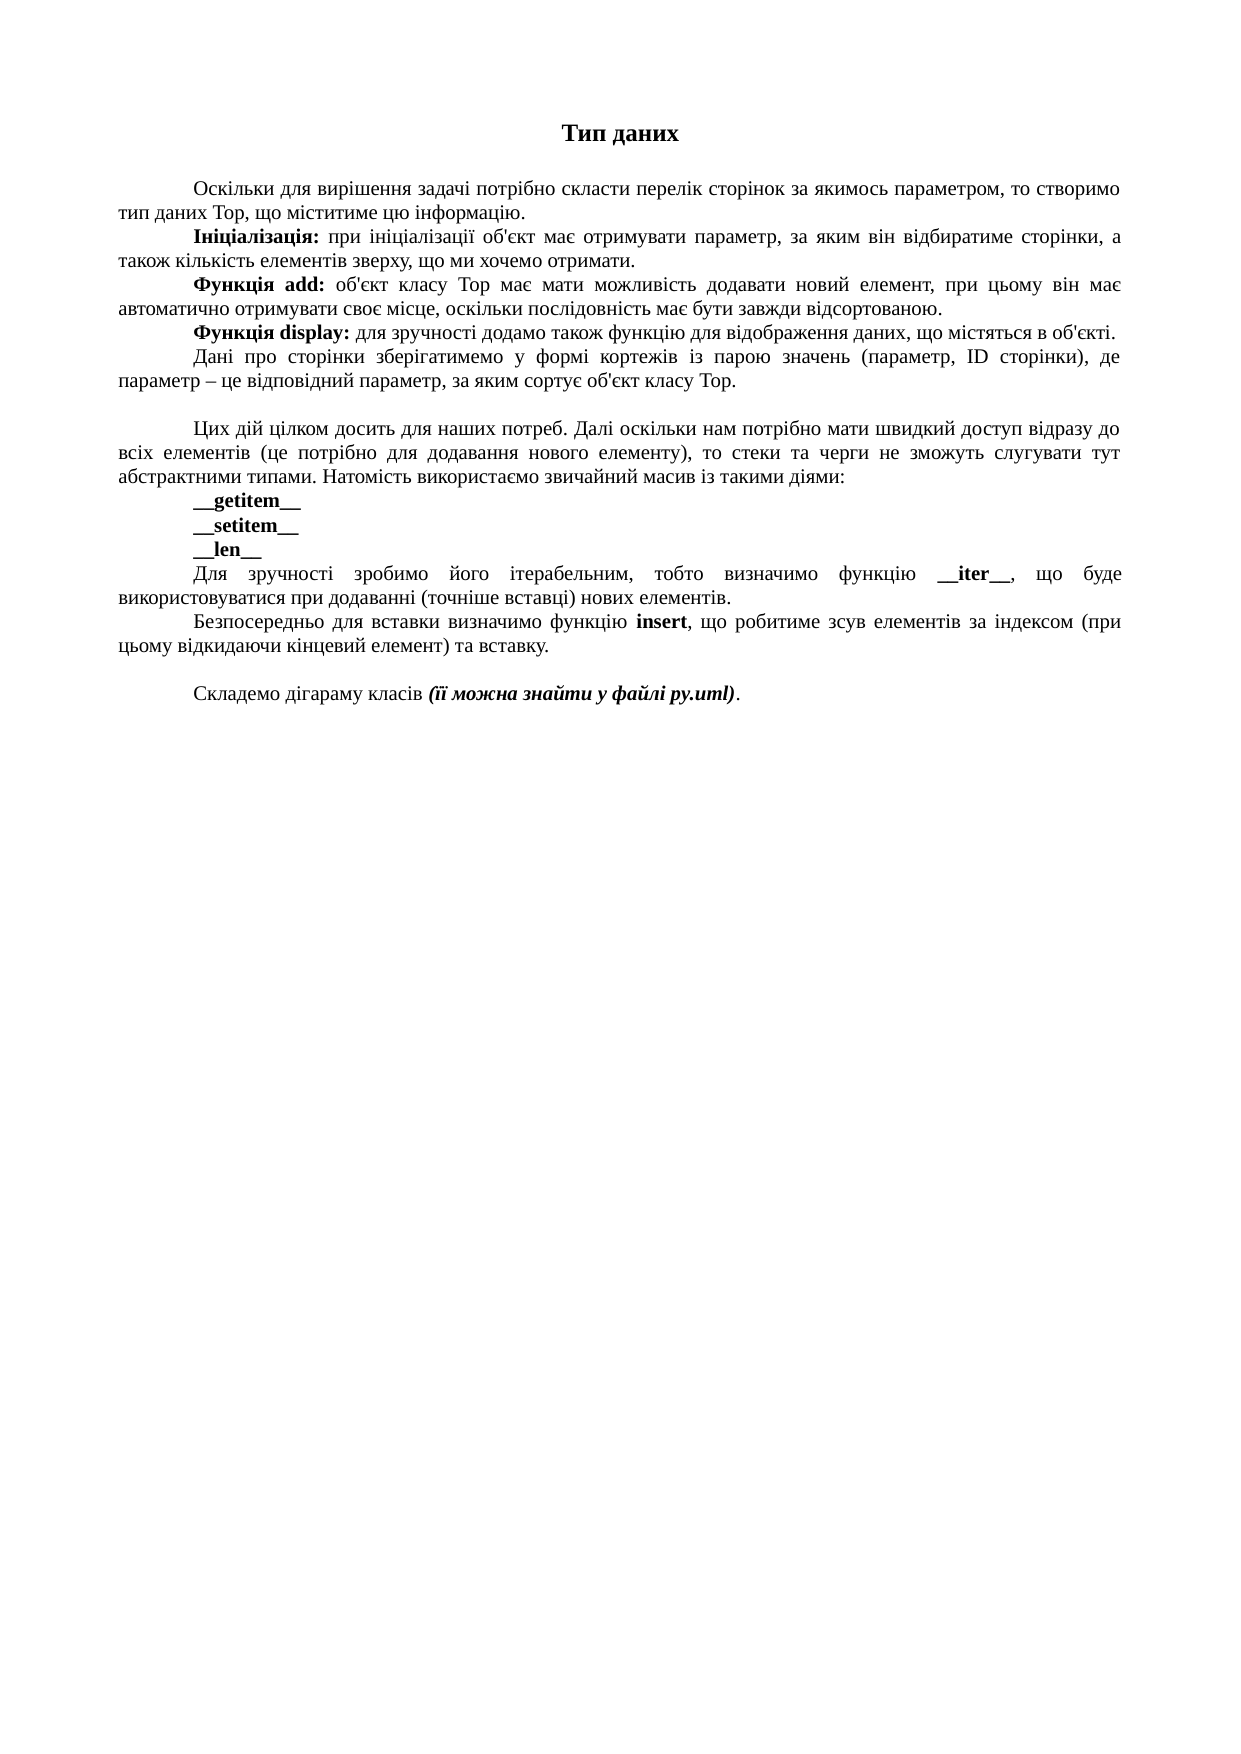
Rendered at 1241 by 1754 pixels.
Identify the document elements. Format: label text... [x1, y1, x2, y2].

text Безпосередньо для вставки визначимо функцію insert, що робитиме зсув елементів за індексом (при цьому відкидаючи кінцевий елемент) та вставку. [118, 609, 1122, 657]
text Функція display: для зручності додамо також функцію для відображення даних, що містяться в об'єкті. [118, 320, 1122, 344]
text __getitem__ [118, 488, 1122, 512]
text Функція add: об'єкт класу Top має мати можливість додавати новий елемент, при цьому він має автоматично отримувати своє місце, оскільки послідовність має бути завжди відсортованою. [118, 272, 1122, 320]
text Дані про сторінки зберігатимемо у формі кортежів із парою значень (параметр, ID сторінки), де параметр – це відповідний параметр, за яким сортує об'єкт класу Top. [118, 344, 1122, 392]
text Ініціалізація: при ініціалізації об'єкт має отримувати параметр, за яким він відбиратиме сторінки, а також кількість елементів зверху, що ми хочемо отримати. [118, 224, 1122, 272]
text Оскільки для вирішення задачі потрібно скласти перелік сторінок за якимось параметром, то створимо тип даних Top, що міститиме цю інформацію. [118, 176, 1122, 224]
text __setitem__ [118, 512, 1122, 537]
text Складемо дігараму класів (її можна знайти у файлі py.uml). [118, 681, 1122, 705]
text Цих дій цілком досить для наших потреб. Далі оскільки нам потрібно мати швидкий доступ відразу до всіх елементів (це потрібно для додавання нового елементу), то стеки та черги не зможуть слугувати тут абстрактними типами. Натомість використаємо звичайний масив із такими діями: [118, 416, 1122, 488]
text Для зручності зробимо його ітерабельним, тобто визначимо функцію __iter__, що буде використовуватися при додаванні (точніше вставці) нових елементів. [118, 561, 1122, 609]
text __len__ [118, 537, 1122, 561]
text Тип даних [118, 118, 1122, 147]
